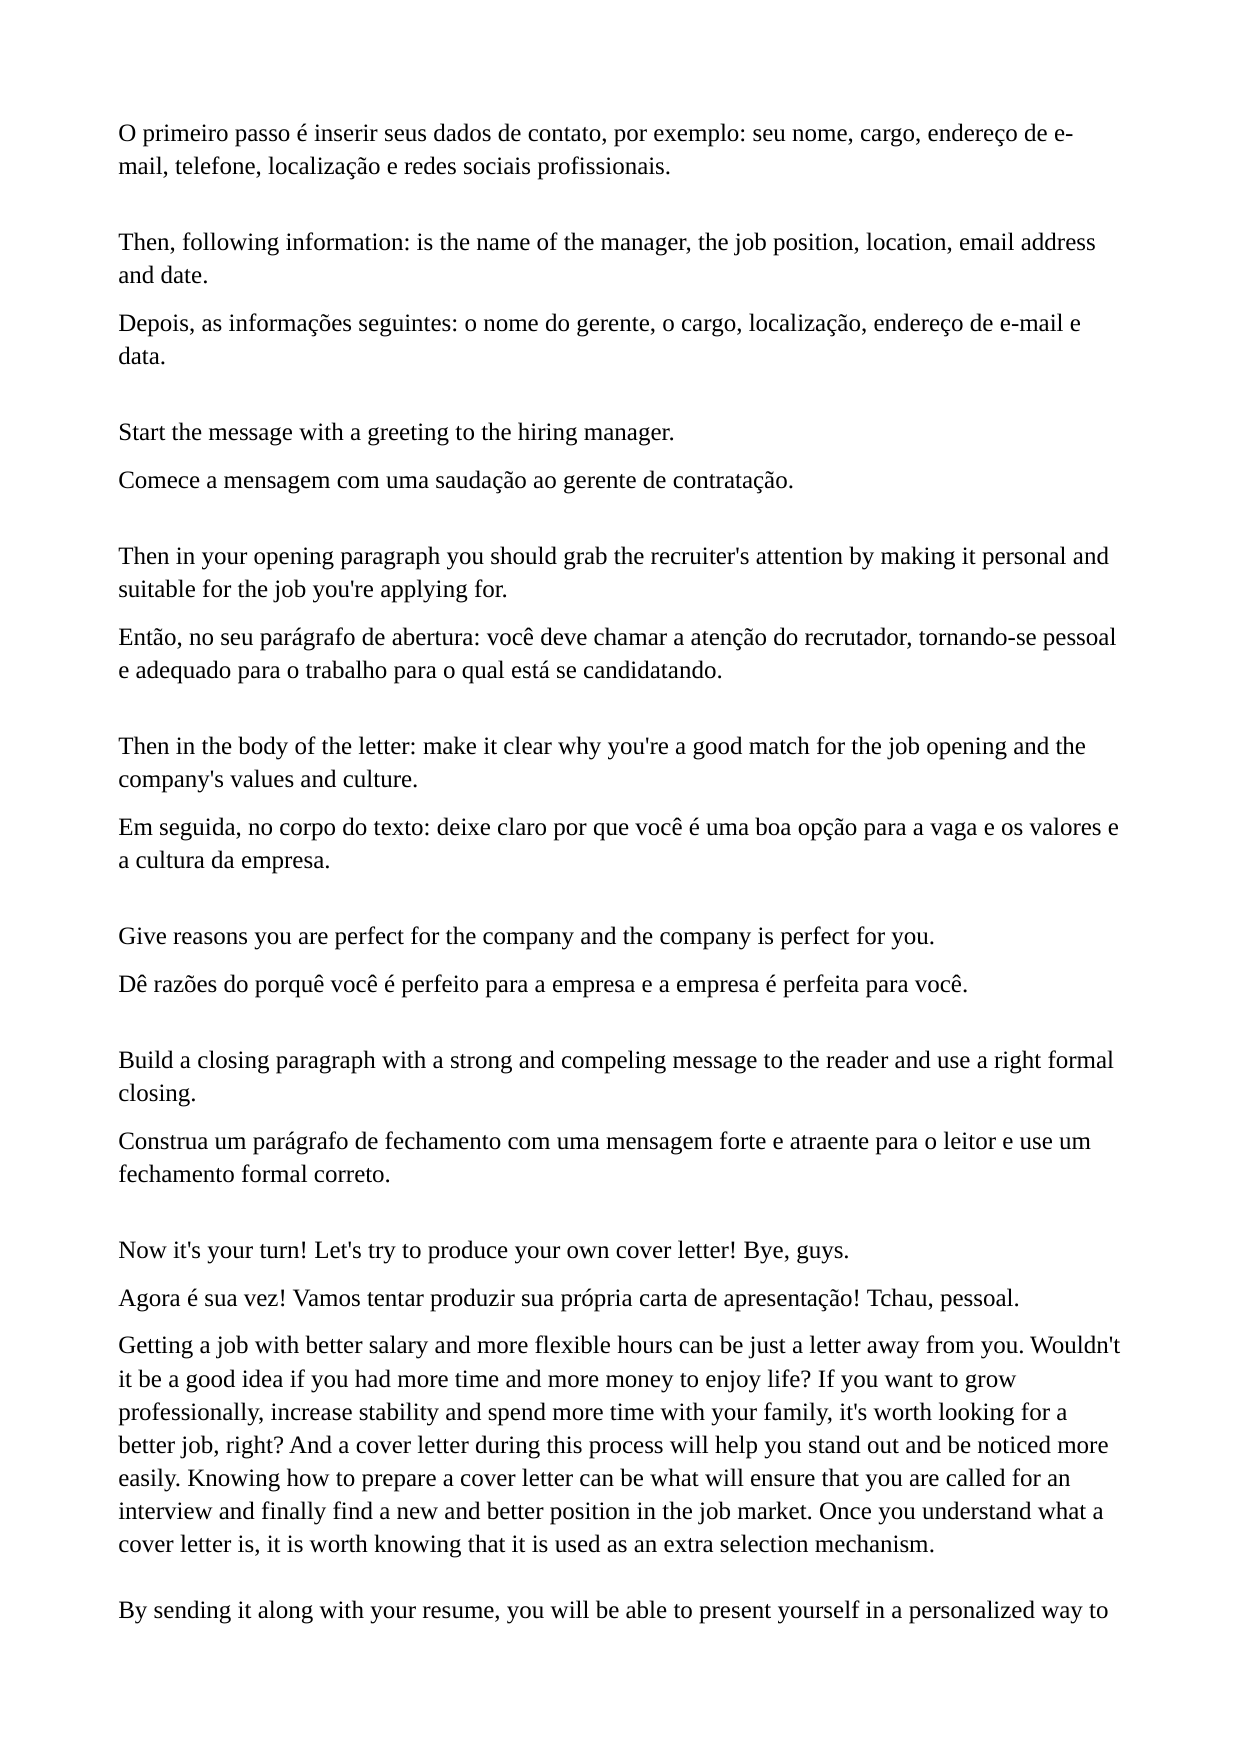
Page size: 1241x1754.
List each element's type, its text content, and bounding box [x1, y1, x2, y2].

text Then in the body of the letter: make it clear why you're a good match for the job opening and the company's values and culture. [118, 731, 1122, 793]
text Comece a mensagem com uma saudação ao gerente de contratação. [118, 465, 1122, 494]
text Depois, as informações seguintes: o nome do gerente, o cargo, localização, endereço de e-mail e data. [118, 308, 1122, 370]
text Then in your opening paragraph you should grab the recruiter's attention by making it personal and suitable for the job you're applying for. [118, 541, 1122, 603]
text Then, following information: is the name of the manager, the job position, location, email address and date. [118, 227, 1122, 289]
text Dê razões do porquê você é perfeito para a empresa e a empresa é perfeita para você. [118, 969, 1122, 998]
text Getting a job with better salary and more flexible hours can be just a letter away from you. Wouldn't it be a good idea if you had more time and more money to enjoy life? If you want to grow professionally, increase stability and spend more time with your family, it's worth looking for a better job, right? And a cover letter during this process will help you stand out and be noticed more easily. Knowing how to prepare a cover letter can be what will ensure that you are called for an interview and finally find a new and better position in the job market. Once you understand what a cover letter is, it is worth knowing that it is used as an extra selection mechanism. By sending it along with your resume, you will be able to present yourself in a personalized way to [118, 1331, 1122, 1623]
text Construa um parágrafo de fechamento com uma mensagem forte e atraente para o leitor e use um fechamento formal correto. [118, 1126, 1122, 1188]
text Start the message with a greeting to the hiring manager. [118, 417, 1122, 446]
text Agora é sua vez! Vamos tentar produzir sua própria carta de apresentação! Tchau, pessoal. [118, 1283, 1122, 1312]
text Build a closing paragraph with a strong and compeling message to the reader and use a right formal closing. [118, 1045, 1122, 1107]
text O primeiro passo é inserir seus dados de contato, por exemplo: seu nome, cargo, endereço de e-mail, telefone, localização e redes sociais profissionais. [118, 118, 1122, 180]
text Então, no seu parágrafo de abertura: você deve chamar a atenção do recrutador, tornando-se pessoal e adequado para o trabalho para o qual está se candidatando. [118, 622, 1122, 684]
text Now it's your turn! Let's try to produce your own cover letter! Bye, guys. [118, 1235, 1122, 1264]
text Give reasons you are perfect for the company and the company is perfect for you. [118, 921, 1122, 950]
text Em seguida, no corpo do texto: deixe claro por que você é uma boa opção para a vaga e os valores e a cultura da empresa. [118, 812, 1122, 874]
